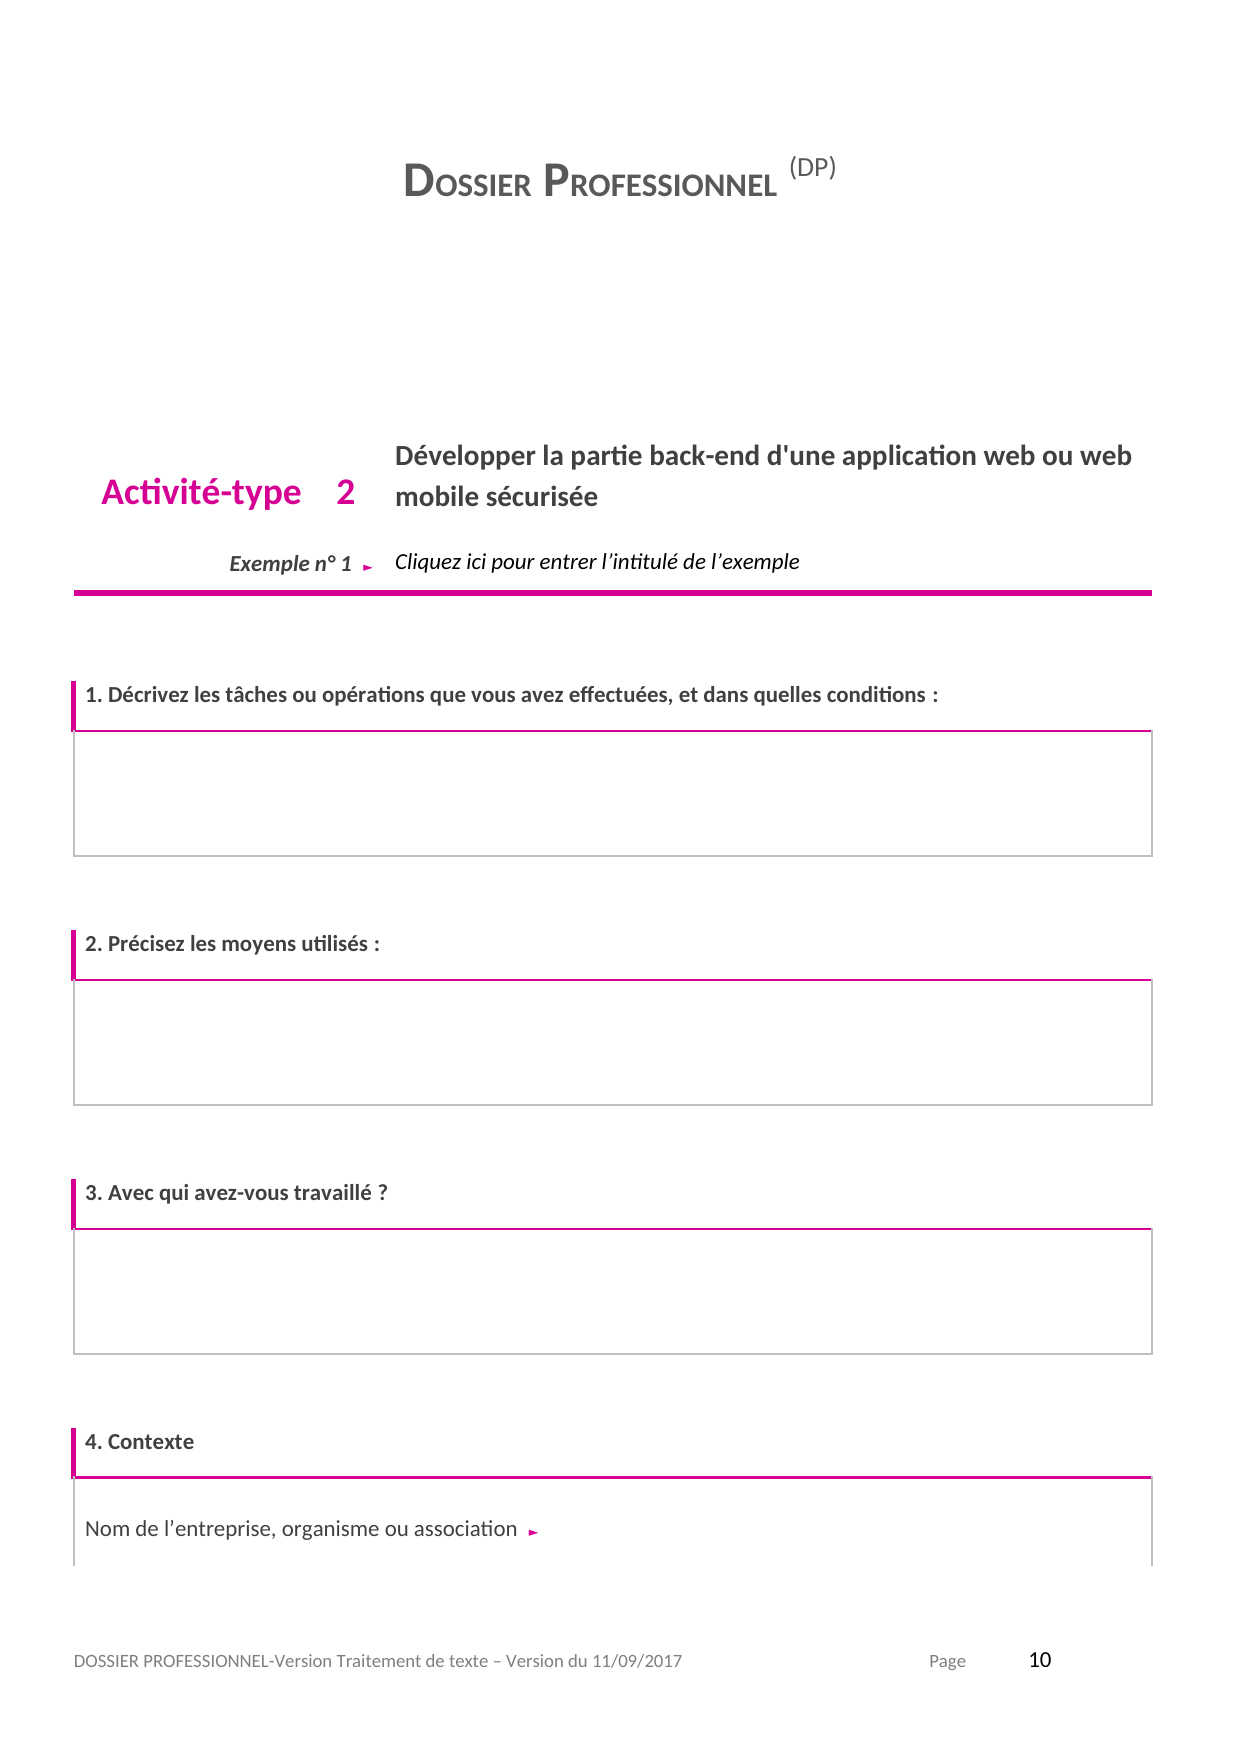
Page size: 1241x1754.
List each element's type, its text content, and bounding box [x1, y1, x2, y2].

table_cell Nom de l’entreprise, organisme ou association ► [75, 1515, 578, 1566]
table_cell [75, 1317, 1151, 1353]
table_cell [578, 1515, 1151, 1566]
table_cell 2. Précisez les moyens utilisés : [76, 930, 1152, 978]
table_cell [75, 732, 1151, 768]
table_cell [75, 1266, 1151, 1317]
table_cell [75, 819, 1151, 855]
table_cell Cliquez ici pour entrer l’intitulé de l’exemple [384, 535, 1152, 590]
table_cell [75, 981, 1151, 1017]
table_header 2 [325, 438, 384, 535]
table_cell Exemple n° 1 ► [74, 535, 384, 590]
table_cell [74, 645, 1152, 681]
table_cell [74, 894, 1152, 929]
picture [1061, 1653, 1127, 1754]
table_cell [75, 1230, 1151, 1266]
table_cell [75, 1479, 578, 1514]
table_header Développer la partie back-end d'une application web ou web mobile sécurisée [384, 438, 1152, 535]
table_cell [74, 1391, 1152, 1427]
table_cell [75, 768, 1151, 819]
table_cell [75, 1017, 1151, 1068]
table_cell [74, 857, 1152, 893]
table_cell [578, 1479, 1151, 1514]
table_cell 4. Contexte [76, 1428, 1152, 1476]
table_cell [74, 1143, 1152, 1178]
table_header Activité-type [74, 438, 325, 535]
table_cell [74, 1106, 1152, 1142]
table_cell [74, 1355, 1152, 1391]
table_cell 3. Avec qui avez-vous travaillé ? [76, 1179, 1152, 1227]
table_cell [74, 596, 1152, 644]
table_cell [75, 1068, 1151, 1104]
table_cell 1. Décrivez les tâches ou opérations que vous avez effectuées, et dans quelles conditions : [76, 681, 1152, 729]
